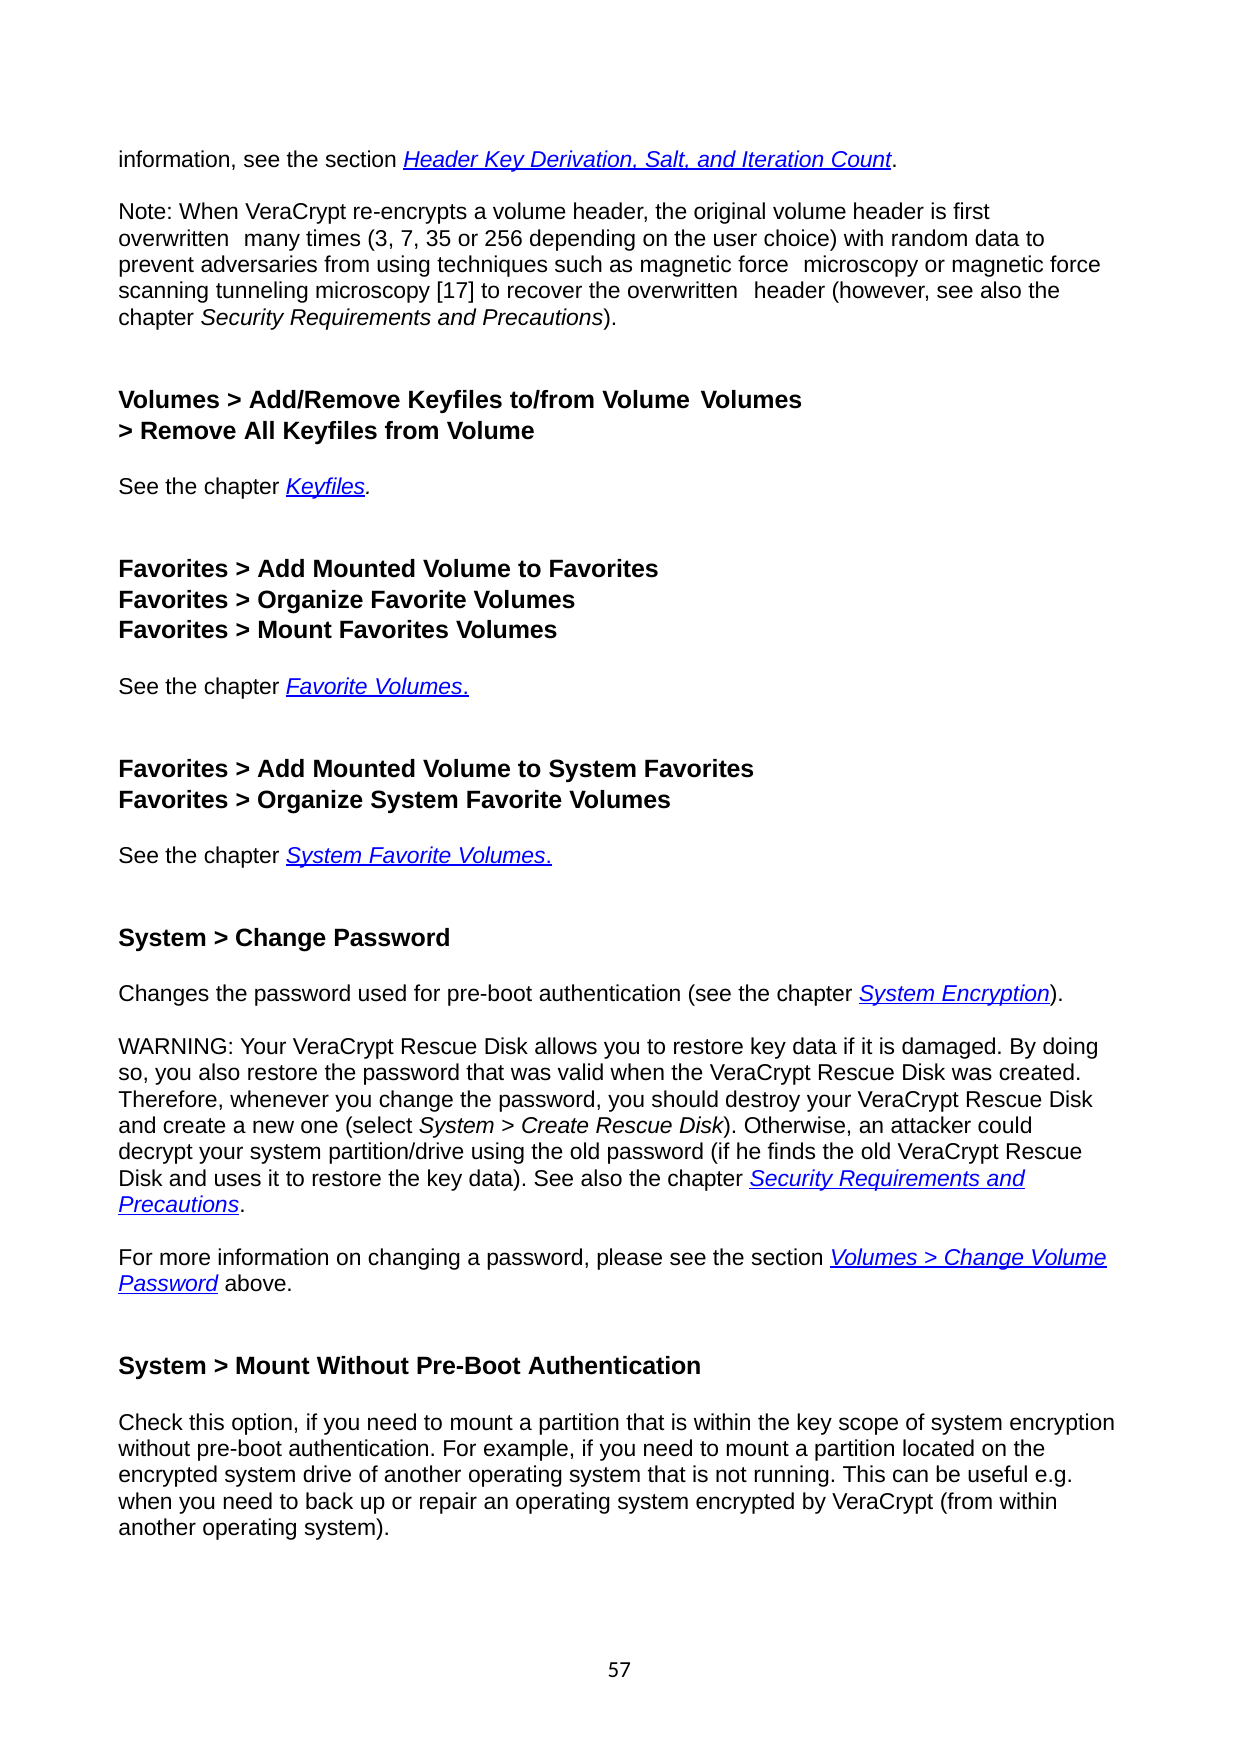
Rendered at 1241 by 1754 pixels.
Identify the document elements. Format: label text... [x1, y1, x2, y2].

text information, see the section Header Key Derivation, Salt, and Iteration Count. [118, 146, 1132, 172]
subtitle Favorites > Add Mounted Volume to System Favorites Favorites > Organize System Favorite Volumes [118, 754, 872, 813]
text Note: When VeraCrypt re-encrypts a volume header, the original volume header is first overwritten many times (3, 7, 35 or 256 depending on the user choice) with random data to prevent adversaries from using techniques such as magnetic force microscopy or magnetic force scanning tunneling microscopy [17] to recover the overwritten header (however, see also the chapter Security Requirements and Precautions). [118, 198, 1104, 330]
text See the chapter Keyfiles. [118, 473, 1132, 499]
text See the chapter System Favorite Volumes. [118, 842, 1132, 868]
text WARNING: Your VeraCrypt Rescue Disk allows you to restore key data if it is damaged. By doing so, you also restore the password that was valid when the VeraCrypt Rescue Disk was created. Therefore, whenever you change the password, you should destroy your VeraCrypt Rescue Disk and create a new one (select System > Create Rescue Disk). Otherwise, an attacker could decrypt your system partition/drive using the old password (if he finds the old VeraCrypt Rescue Disk and uses it to restore the key data). See also the chapter Security Requirements and Precautions. [118, 1033, 1099, 1217]
subtitle System > Change Password [118, 923, 1132, 952]
subtitle Volumes > Add/Remove Keyfiles to/from Volume Volumes > Remove All Keyfiles from Volume [118, 385, 803, 444]
text Check this option, if you need to mount a partition that is within the key scope of system encryption without pre-boot authentication. For example, if you need to mount a partition located on the encrypted system drive of another operating system that is not running. This can be useful e.g. when you need to back up or repair an operating system encrypted by VeraCrypt (from within another operating system). [118, 1408, 1115, 1540]
text Changes the password used for pre-boot authentication (see the chapter System Encryption). [118, 980, 1113, 1007]
text For more information on changing a password, please see the section Volumes > Change Volume Password above. [118, 1244, 1109, 1296]
text See the chapter Favorite Volumes. [118, 673, 1132, 699]
subtitle System > Mount Without Pre-Boot Authentication [118, 1351, 1132, 1380]
subtitle Favorites > Add Mounted Volume to Favorites Favorites > Organize Favorite Volumes Favorites > Mount Favorites Volumes [118, 554, 693, 644]
